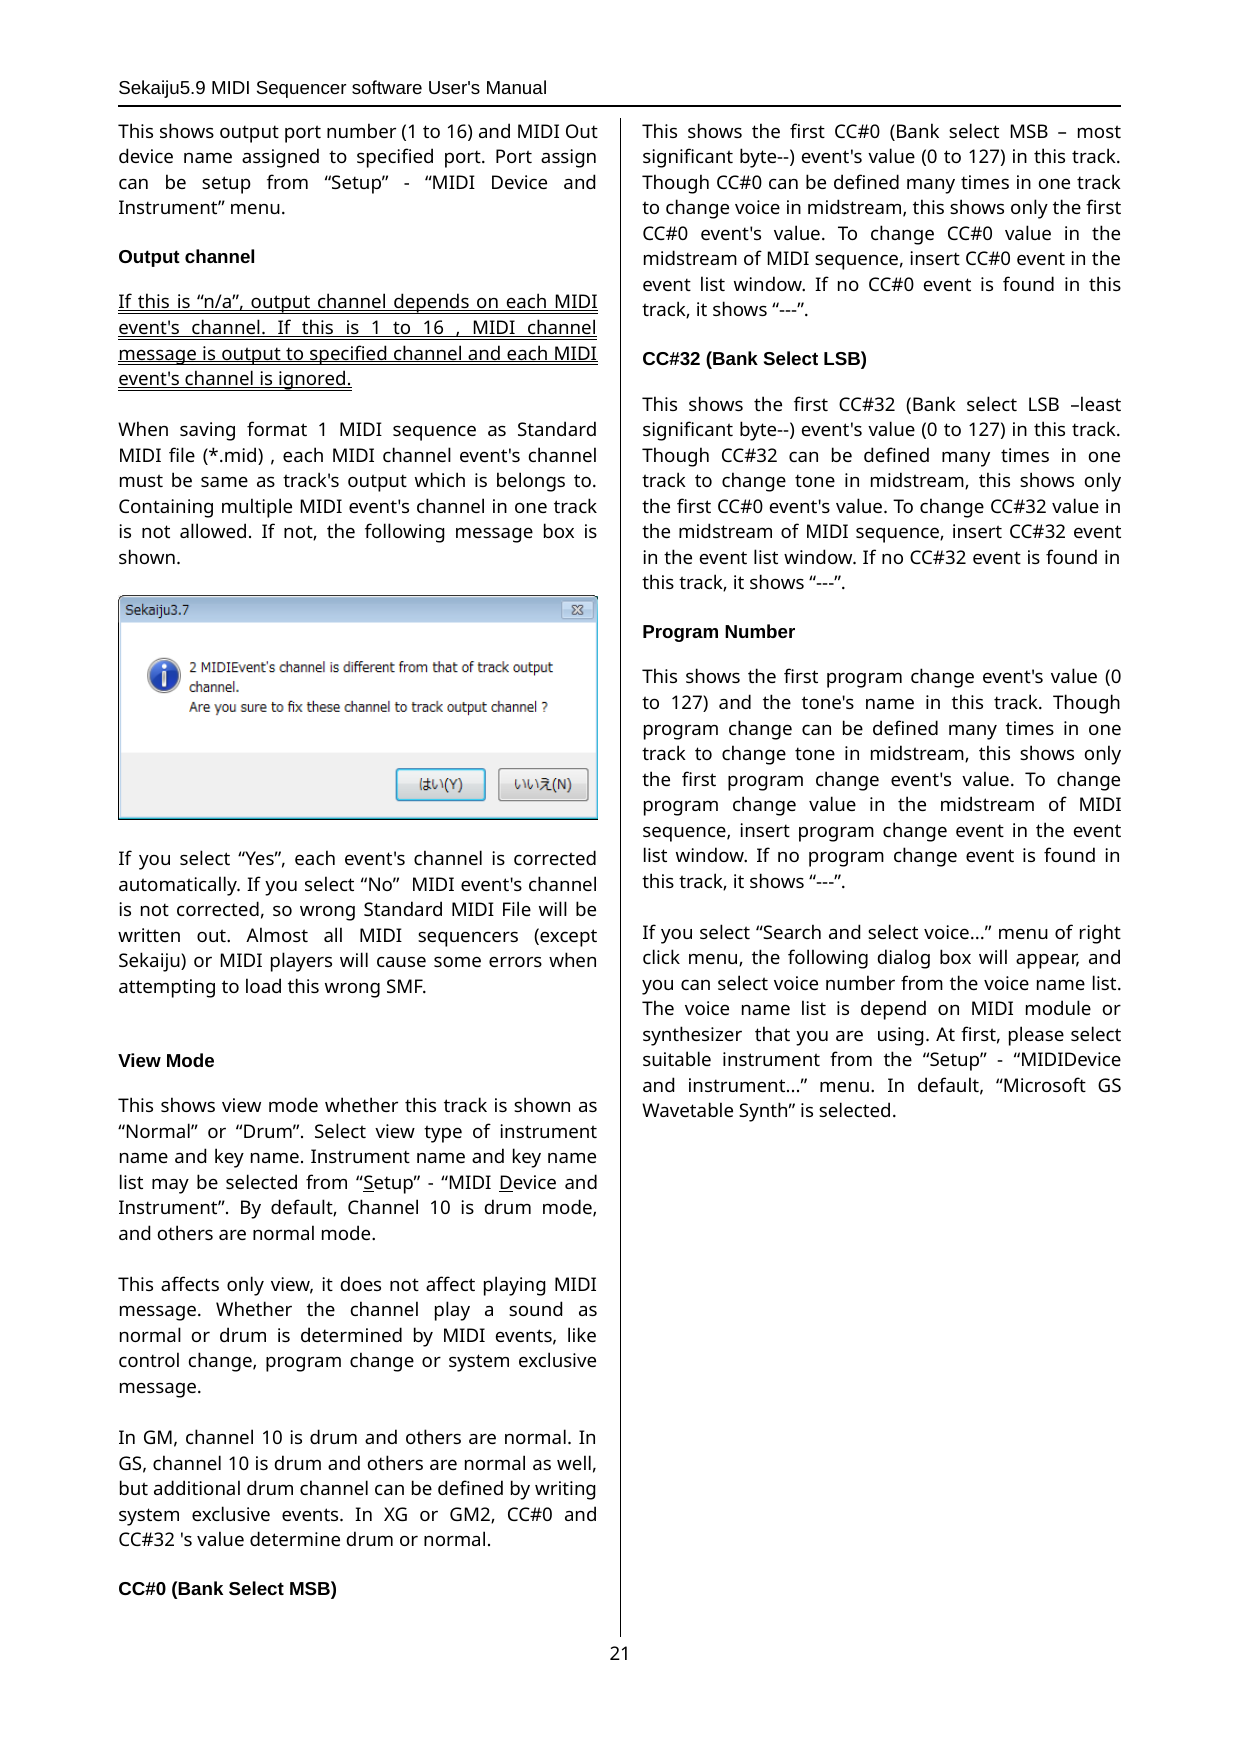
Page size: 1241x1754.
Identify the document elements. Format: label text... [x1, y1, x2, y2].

text This shows the first program change event's value (0 to 127) and the tone's name in this track. Though program change can be defined many times in one track to change tone in midstream, this shows only the first program change event's value. To change program change value in the midstream of MIDI sequence, insert program change event in the event list window. If no program change event is found in this track, it shows “---”. [642, 664, 1122, 893]
text View Mode [118, 1049, 598, 1071]
text This shows output port number (1 to 16) and MIDI Out device name assigned to specified port. Port assign can be setup from “Setup” - “MIDI Device and Instrument” menu. [118, 118, 598, 220]
text When saving format 1 MIDI sequence as Standard MIDI file (*.mid) , each MIDI channel event's channel must be same as track's output which is belongs to. Containing multiple MIDI event's channel in one track is not allowed. If not, the following message box is shown. [118, 416, 598, 569]
text If you select “Search and select voice...” menu of right click menu, the following dialog box will appear, and you can select voice number from the voice name list. The voice name list is depend on MIDI module or synthesizer that you are using. At first, please select suitable instrument from the “Setup” - “MIDIDevice and instrument...” menu. In default, “Microsoft GS Wavetable Synth” is selected. [642, 919, 1122, 1123]
text If this is “n/a”, output channel depends on each MIDI [118, 289, 598, 310]
text This affects only view, it does not affect playing MIDI message. Whether the channel play a sound as normal or drum is determined by MIDI events, like control change, program change or system exclusive message. [118, 1271, 598, 1399]
text This shows view mode whether this track is shown as “Normal” or “Drum”. Select view type of instrument name and key name. Instrument name and key name list may be selected from “Setup” - “MIDI Device and Instrument”. By default, Channel 10 is drum mode, and others are normal mode. [118, 1093, 598, 1246]
text CC#0 (Bank Select MSB) [118, 1577, 598, 1599]
text Program Number [642, 621, 1122, 642]
text If you select “Yes”, each event's channel is corrected automatically. If you select “No” MIDI event's channel is not corrected, so wrong Standard MIDI File will be written out. Almost all MIDI sequencers (except Sekaiju) or MIDI players will cause some errors when attempting to load this wrong SMF. [118, 845, 598, 998]
text CC#32 (Bank Select LSB) [642, 348, 1122, 369]
text event's channel is ignored. [118, 365, 598, 391]
text This shows the first CC#32 (Bank select LSB –least significant byte--) event's value (0 to 127) in this track. Though CC#32 can be defined many times in one track to change tone in midstream, this shows only the first CC#0 event's value. To change CC#32 value in the midstream of MIDI sequence, insert CC#32 event in the event list window. If no CC#32 event is found in this track, it shows “---”. [642, 391, 1122, 595]
text event's channel. If this is 1 to 16 , MIDI channel message is output to specified channel and each MIDI [118, 314, 598, 361]
text In GM, channel 10 is drum and others are normal. In GS, channel 10 is drum and others are normal as well, but additional drum channel can be defined by writing system exclusive events. In XG or GM2, CC#0 and CC#32 's value determine drum or normal. [118, 1424, 598, 1552]
text This shows the first CC#0 (Bank select MSB – most significant byte--) event's value (0 to 127) in this track. Though CC#0 can be defined many times in one track to change voice in midstream, this shows only the first CC#0 event's value. To change CC#0 value in the midstream of MIDI sequence, insert CC#0 event in the event list window. If no CC#0 event is found in this track, it shows “---”. [642, 118, 1122, 322]
text Output channel [118, 246, 598, 267]
picture [118, 595, 598, 820]
